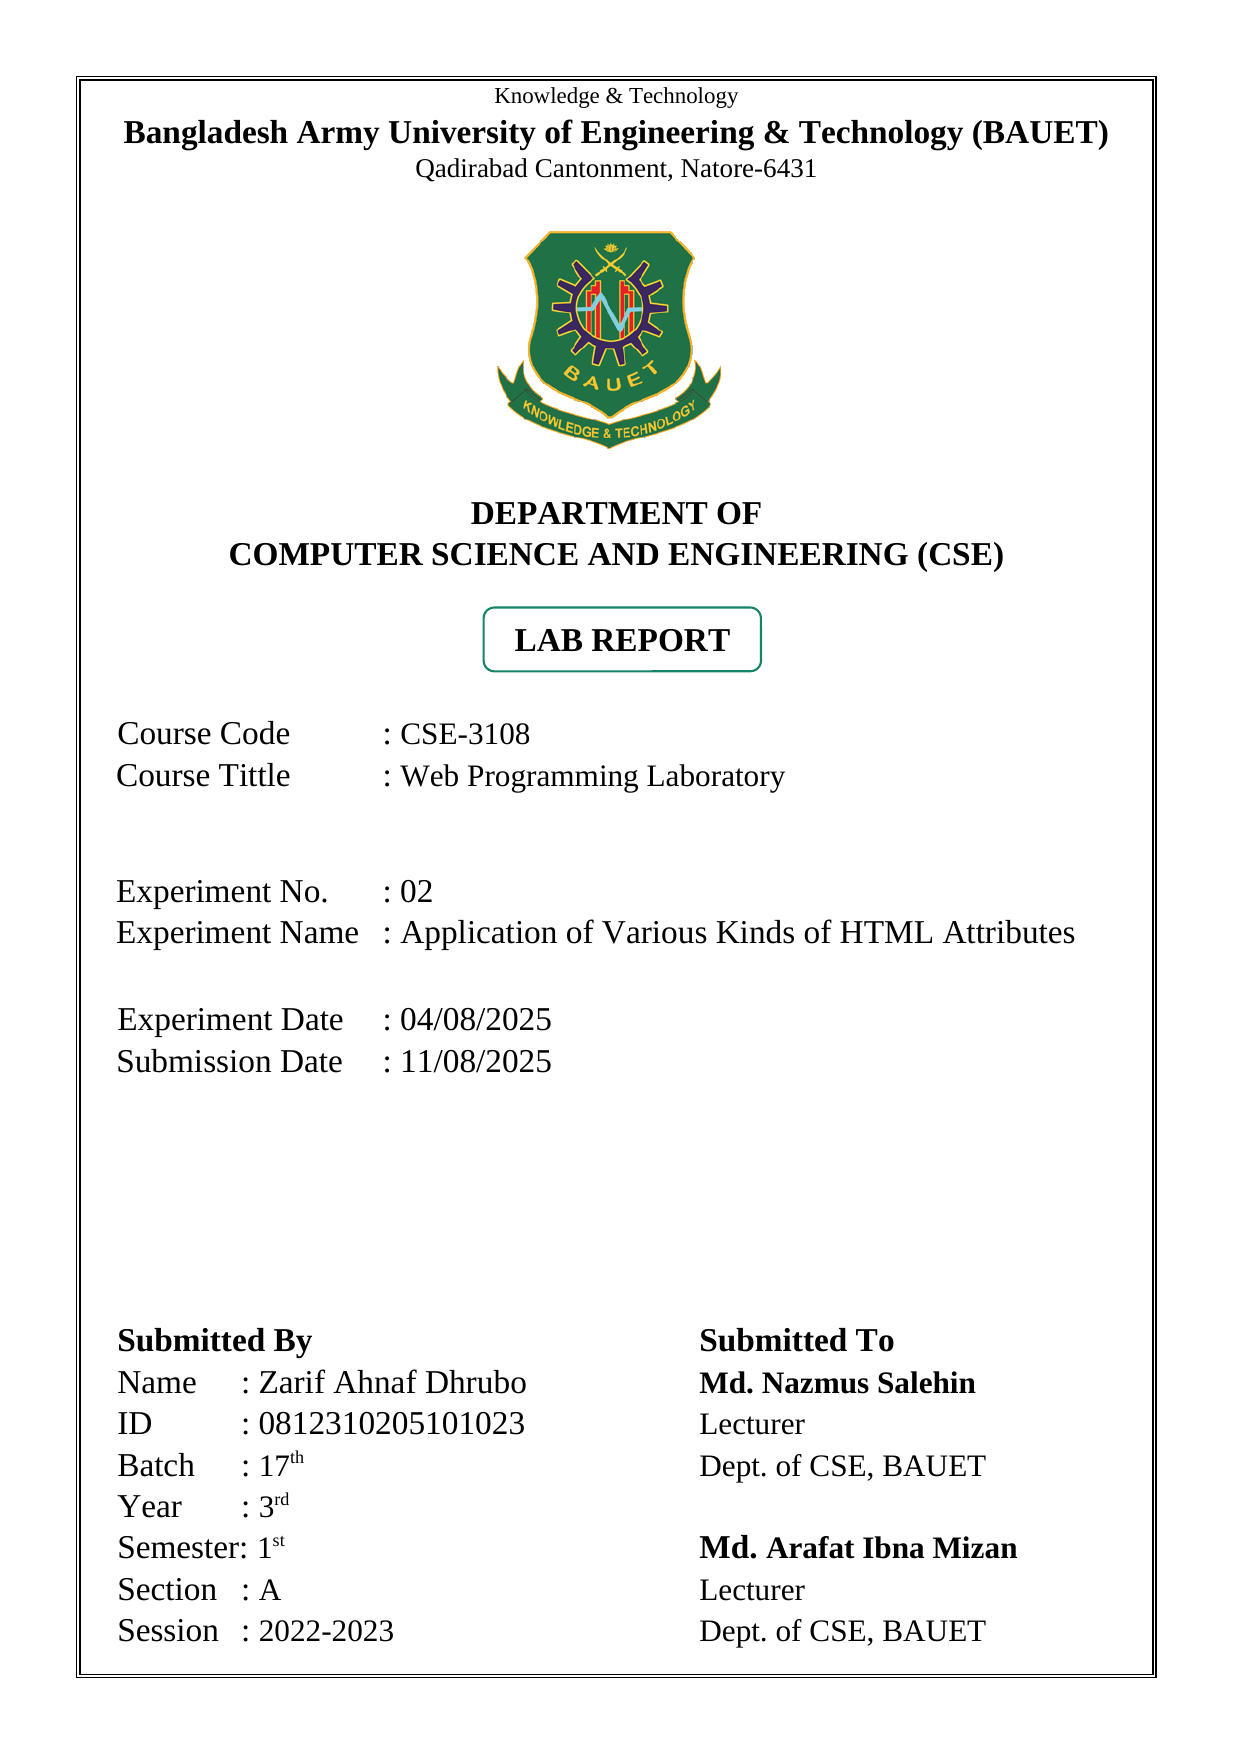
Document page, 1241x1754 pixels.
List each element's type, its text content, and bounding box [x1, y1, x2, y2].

text Knowledge & Technology Bangladesh Army University of Engineering & Technology (BAUET) Qadirabad Cantonment, Natore-6431 [82, 82, 1150, 184]
picture [490, 224, 726, 455]
text Experiment No. : 02 Experiment Name : Application of Various Kinds of HTML Attributes [82, 871, 1150, 981]
text Experiment Date : 04/08/2025 Submission Date : 11/08/2025 [83, 1000, 1150, 1079]
text LAB REPORT [502, 620, 743, 658]
text Submitted By Submitted To Name : Zarif Ahnaf Dhrubo Md. Nazmus Salehin ID : 0812310205101023 Lecturer Batch : 17th Dept. of CSE, BAUET Year : 3rd Semester: 1st Md. Arafat Ibna Mizan Section : A Lecturer Session : 2022-2023 Dept. of CSE, BAUET [84, 1321, 1150, 1648]
text DEPARTMENT OF COMPUTER SCIENCE AND ENGINEERING (CSE) [82, 493, 1150, 573]
text Course Code : CSE-3108 Course Tittle : Web Programming Laboratory [82, 713, 1150, 793]
